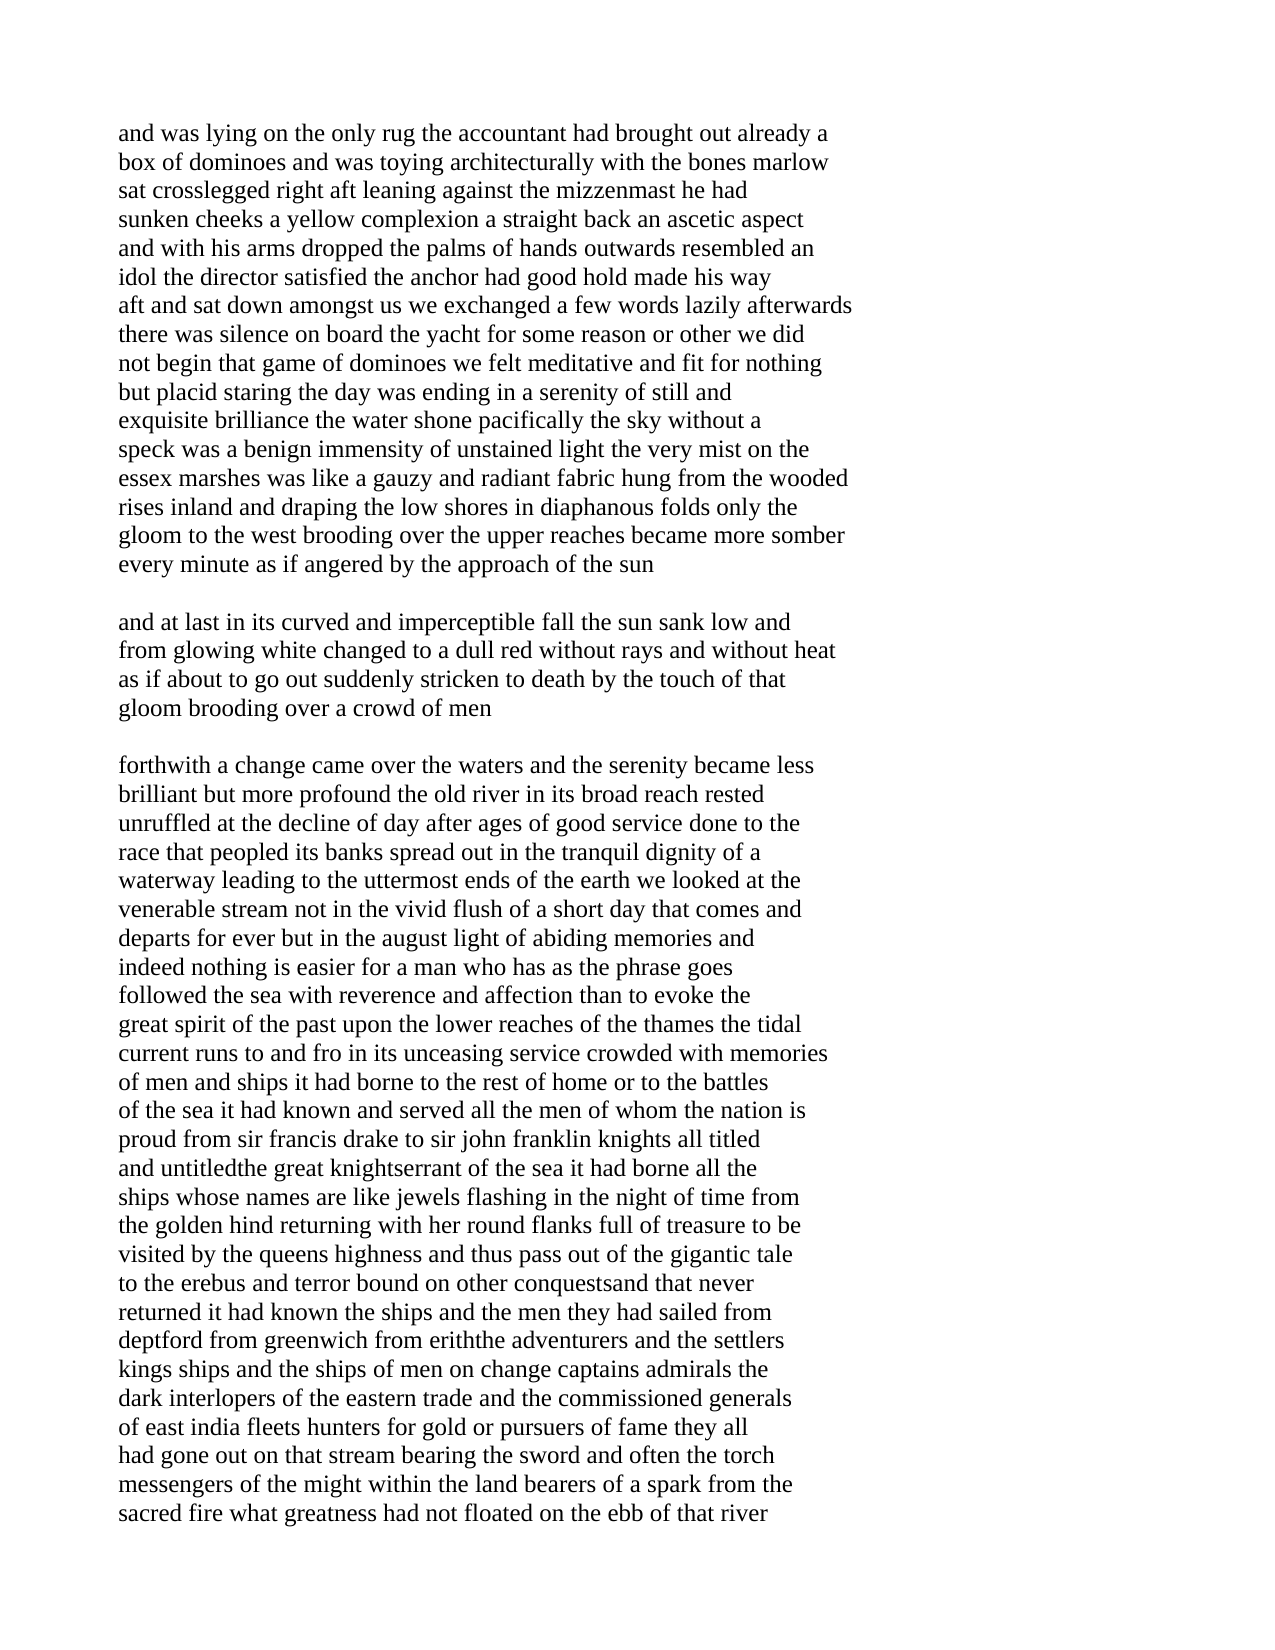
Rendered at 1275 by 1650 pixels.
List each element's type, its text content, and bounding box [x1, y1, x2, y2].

text essex marshes was like a gauzy and radiant fabric hung from the wooded [118, 463, 1157, 492]
text indeed nothing is easier for a man who has as the phrase goes [118, 952, 1157, 981]
text every minute as if angered by the approach of the sun [118, 549, 1157, 578]
text current runs to and fro in its unceasing service crowded with memories [118, 1038, 1157, 1067]
text brilliant but more profound the old river in its broad reach rested [118, 779, 1157, 808]
text deptford from greenwich from eriththe adventurers and the settlers [118, 1326, 1157, 1354]
text speck was a benign immensity of unstained light the very mist on the [118, 434, 1157, 463]
text proud from sir francis drake to sir john franklin knights all titled [118, 1124, 1157, 1153]
text from glowing white changed to a dull red without rays and without heat [118, 636, 1157, 664]
text ships whose names are like jewels flashing in the night of time from [118, 1182, 1157, 1211]
text dark interlopers of the eastern trade and the commissioned generals [118, 1383, 1157, 1412]
text returned it had known the ships and the men they had sailed from [118, 1297, 1157, 1326]
text great spirit of the past upon the lower reaches of the thames the tidal [118, 1009, 1157, 1038]
text visited by the queens highness and thus pass out of the gigantic tale [118, 1239, 1157, 1268]
text forthwith a change came over the waters and the serenity became less [118, 751, 1157, 779]
text sunken cheeks a yellow complexion a straight back an ascetic aspect [118, 204, 1157, 233]
text to the erebus and terror bound on other conquestsand that never [118, 1268, 1157, 1297]
text followed the sea with reverence and affection than to evoke the [118, 981, 1157, 1009]
text idol the director satisfied the anchor had good hold made his way [118, 262, 1157, 291]
text aft and sat down amongst us we exchanged a few words lazily afterwards [118, 291, 1157, 319]
text gloom brooding over a crowd of men [118, 693, 1157, 722]
text race that peopled its banks spread out in the tranquil dignity of a [118, 837, 1157, 866]
text venerable stream not in the vivid flush of a short day that comes and [118, 894, 1157, 923]
text and at last in its curved and imperceptible fall the sun sank low and [118, 607, 1157, 636]
text messengers of the might within the land bearers of a spark from the [118, 1469, 1157, 1498]
text but placid staring the day was ending in a serenity of still and [118, 377, 1157, 406]
text sacred fire what greatness had not floated on the ebb of that river [118, 1498, 1157, 1527]
text exquisite brilliance the water shone pacifically the sky without a [118, 406, 1157, 434]
text waterway leading to the uttermost ends of the earth we looked at the [118, 866, 1157, 894]
text rises inland and draping the low shores in diaphanous folds only the [118, 492, 1157, 521]
text departs for ever but in the august light of abiding memories and [118, 923, 1157, 952]
text and untitledthe great knightserrant of the sea it had borne all the [118, 1153, 1157, 1182]
text as if about to go out suddenly stricken to death by the touch of that [118, 664, 1157, 693]
text not begin that game of dominoes we felt meditative and fit for nothing [118, 348, 1157, 377]
text box of dominoes and was toying architecturally with the bones marlow [118, 147, 1157, 176]
text of men and ships it had borne to the rest of home or to the battles [118, 1067, 1157, 1096]
text sat crosslegged right aft leaning against the mizzenmast he had [118, 176, 1157, 204]
text unruffled at the decline of day after ages of good service done to the [118, 808, 1157, 837]
text the golden hind returning with her round flanks full of treasure to be [118, 1211, 1157, 1239]
text gloom to the west brooding over the upper reaches became more somber [118, 521, 1157, 549]
text and was lying on the only rug the accountant had brought out already a [118, 118, 1157, 147]
text kings ships and the ships of men on change captains admirals the [118, 1354, 1157, 1383]
text there was silence on board the yacht for some reason or other we did [118, 319, 1157, 348]
text of the sea it had known and served all the men of whom the nation is [118, 1096, 1157, 1124]
text and with his arms dropped the palms of hands outwards resembled an [118, 233, 1157, 262]
text of east india fleets hunters for gold or pursuers of fame they all [118, 1412, 1157, 1441]
text had gone out on that stream bearing the sword and often the torch [118, 1441, 1157, 1469]
